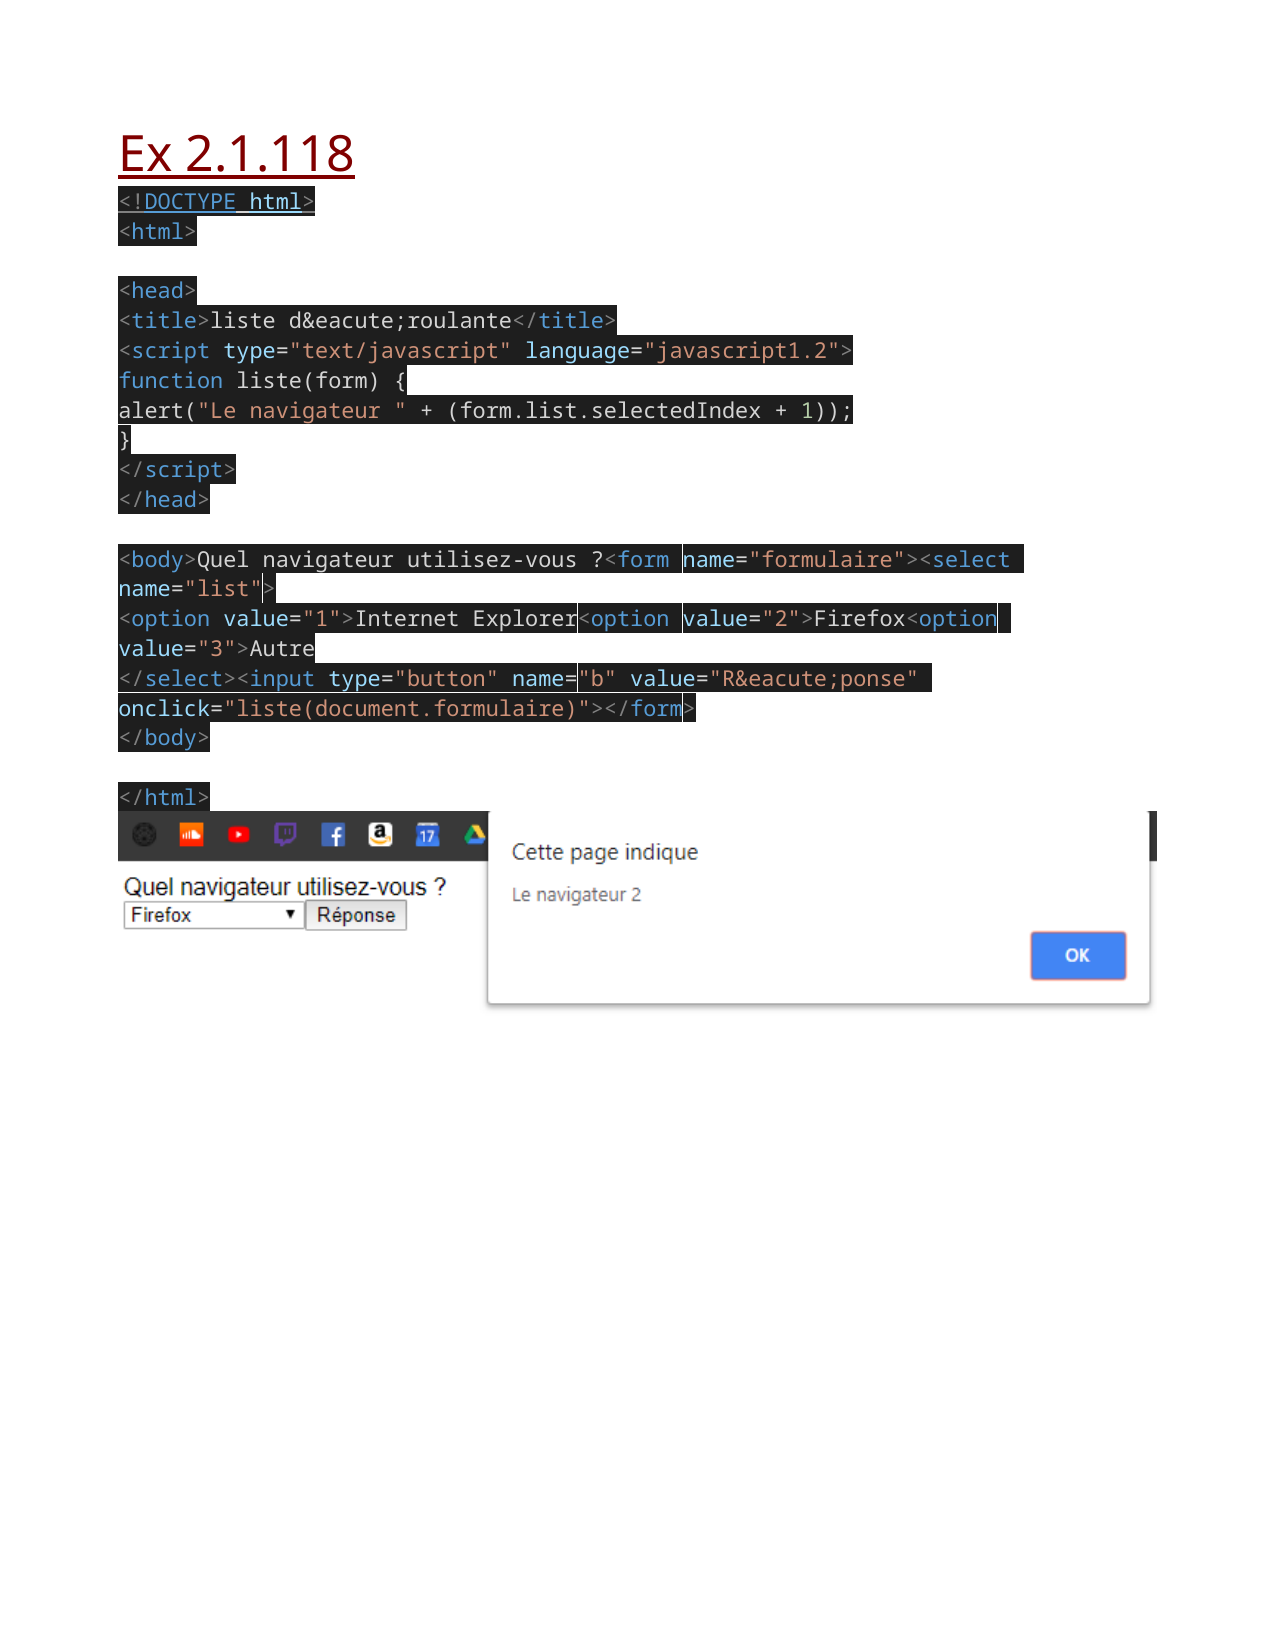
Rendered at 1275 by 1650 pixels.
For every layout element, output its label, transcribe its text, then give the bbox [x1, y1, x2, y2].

text <html> [118, 216, 1157, 246]
text } [118, 424, 1157, 454]
text </select><input type="button" name="b" value="R&eacute;ponse" onclick="liste(document.formulaire)"></form> [118, 663, 1157, 722]
text function liste(form) { [118, 365, 1157, 395]
picture [118, 811, 1157, 1042]
text </script> [118, 454, 1157, 484]
text alert("Le navigateur " + (form.list.selectedIndex + 1)); [118, 395, 1157, 424]
text </body> [118, 722, 1157, 752]
text </html> [118, 782, 1157, 811]
text Ex 2.1.118 [118, 118, 1157, 186]
text </head> [118, 484, 1157, 514]
text <option value="1">Internet Explorer<option value="2">Firefox<option value="3">Autre [118, 603, 1157, 663]
text <title>liste d&eacute;roulante</title> [118, 305, 1157, 335]
text <body>Quel navigateur utilisez-vous ?<form name="formulaire"><select name="list"> [118, 543, 1157, 603]
text <script type="text/javascript" language="javascript1.2"> [118, 335, 1157, 365]
text <!DOCTYPE html> [118, 186, 1157, 216]
text <head> [118, 276, 1157, 305]
